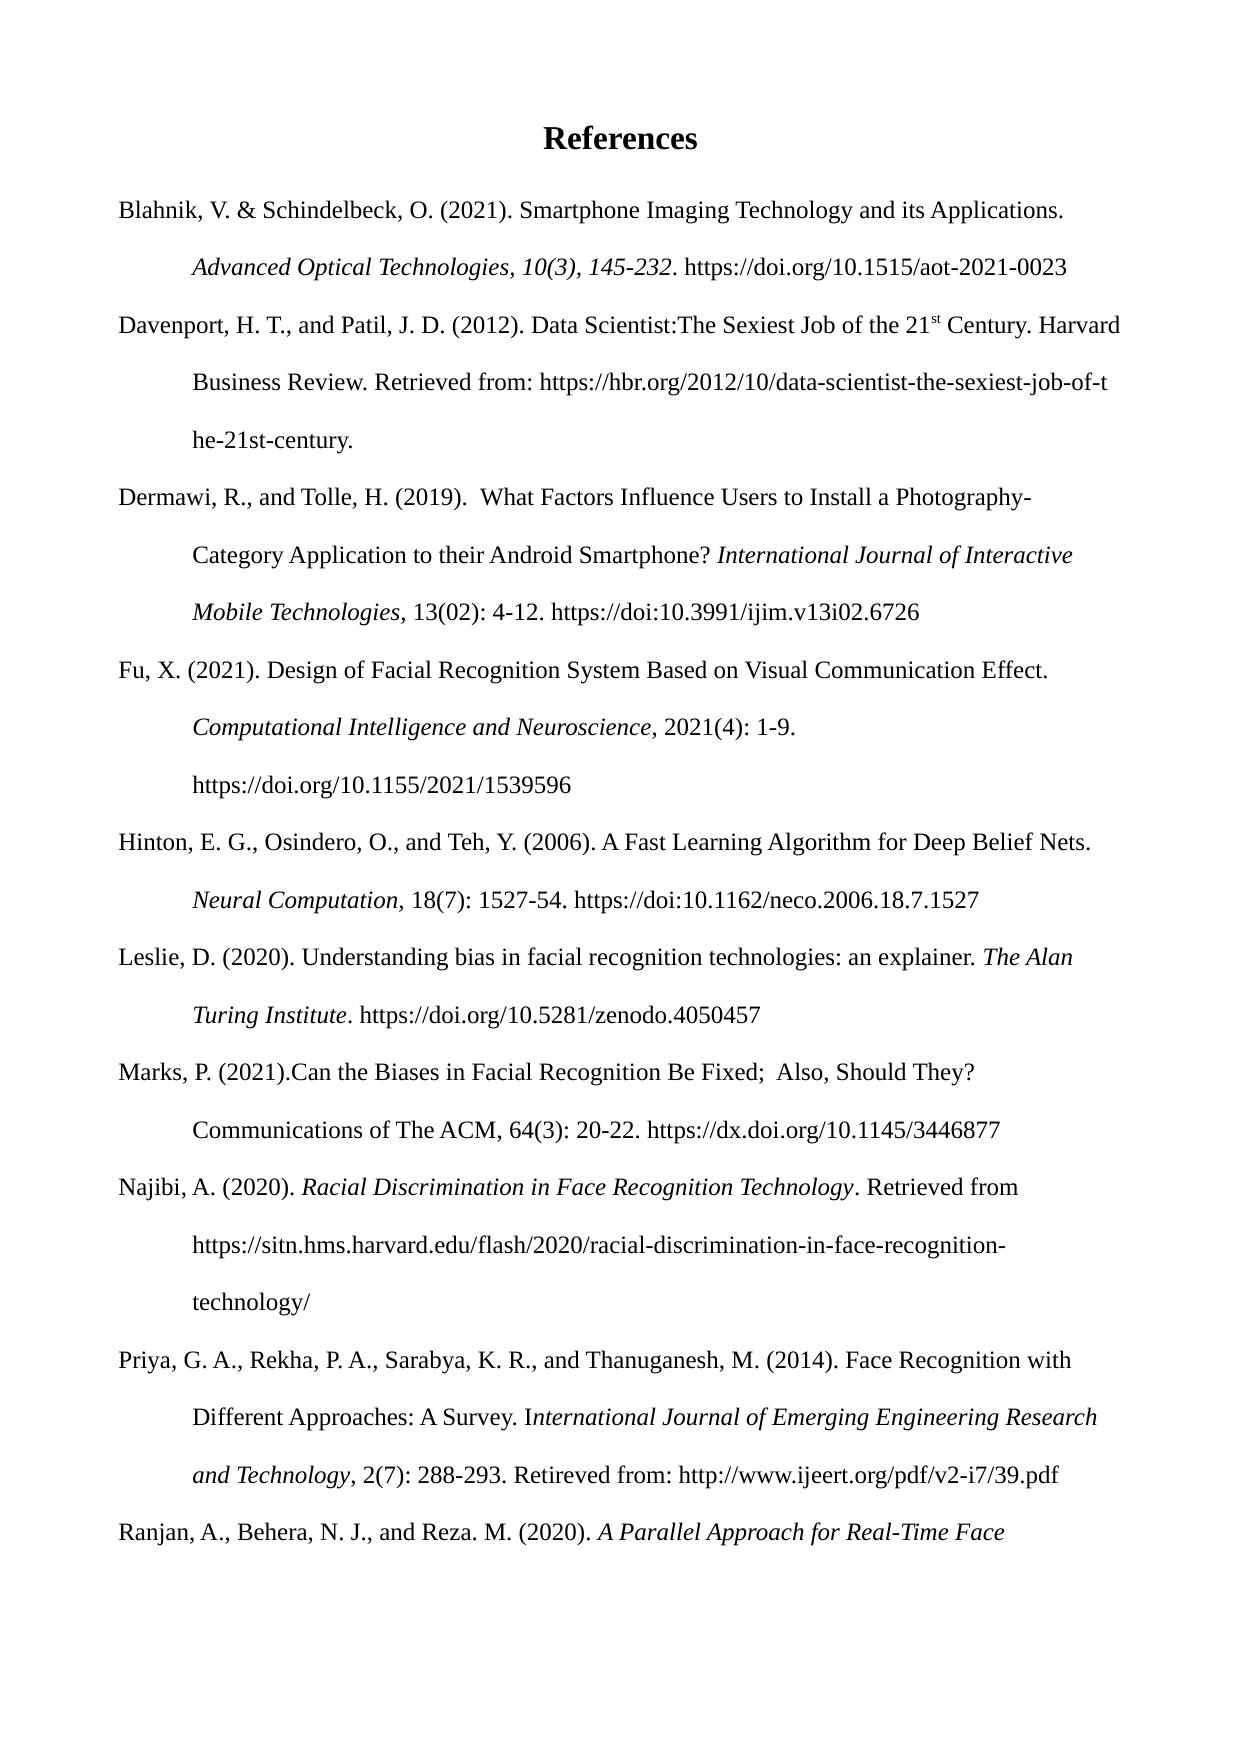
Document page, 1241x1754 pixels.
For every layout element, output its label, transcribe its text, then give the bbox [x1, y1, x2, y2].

text Priya, G. A., Rekha, P. A., Sarabya, K. R., and Thanuganesh, M. (2014). Face Recognition with [118, 1345, 1122, 1373]
text Dermawi, R., and Tolle, H. (2019). What Factors Influence Users to Install a Photography- [118, 482, 1122, 511]
text Turing Institute. https://doi.org/10.5281/zenodo.4050457 [118, 1000, 1122, 1028]
text Najibi, A. (2020). Racial Discrimination in Face Recognition Technology. Retrieved from https://sitn.hms.harvard.edu/flash/2020/racial-discrimination-in-face-recognition- technology/ [118, 1172, 1122, 1316]
text Leslie, D. (2020). Understanding bias in facial recognition technologies: an explainer. The Alan [118, 942, 1122, 971]
text References [118, 118, 1122, 156]
text Fu, X. (2021). Design of Facial Recognition System Based on Visual Communication Effect. Computational Intelligence and Neuroscience, 2021(4): 1-9. https://doi.org/10.1155/2021/1539596 [118, 655, 1122, 798]
text Marks, P. (2021).Can the Biases in Facial Recognition Be Fixed; Also, Should They? [118, 1057, 1122, 1086]
text Category Application to their Android Smartphone? International Journal of Interactive Mobile Technologies, 13(02): 4-12. https://doi:10.3991/ijim.v13i02.6726 [118, 540, 1122, 626]
text Different Approaches: A Survey. International Journal of Emerging Engineering Research and Technology, 2(7): 288-293. Retireved from: http://www.ijeert.org/pdf/v2-i7/39.pdf [118, 1402, 1122, 1488]
text Advanced Optical Technologies, 10(3), 145-232. https://doi.org/10.1515/aot-2021-0023 [118, 252, 1122, 281]
text Communications of The ACM, 64(3): 20-22. https://dx.doi.org/10.1145/3446877 [118, 1115, 1122, 1143]
text Davenport, H. T., and Patil, J. D. (2012). Data Scientist:The Sexiest Job of the 21st Century. Harvard [118, 310, 1122, 338]
text Blahnik, V. & Schindelbeck, O. (2021). Smartphone Imaging Technology and its Applications. [118, 195, 1122, 223]
text Neural Computation, 18(7): 1527-54. https://doi:10.1162/neco.2006.18.7.1527 [118, 885, 1122, 913]
text Ranjan, A., Behera, N. J., and Reza. M. (2020). A Parallel Approach for Real-Time Face [118, 1517, 1122, 1546]
text Business Review. Retrieved from: https://hbr.org/2012/10/data-scientist-the-sexiest-job-of-t he-21st-century. [118, 367, 1122, 453]
text Hinton, E. G., Osindero, O., and Teh, Y. (2006). A Fast Learning Algorithm for Deep Belief Nets. [118, 827, 1122, 856]
